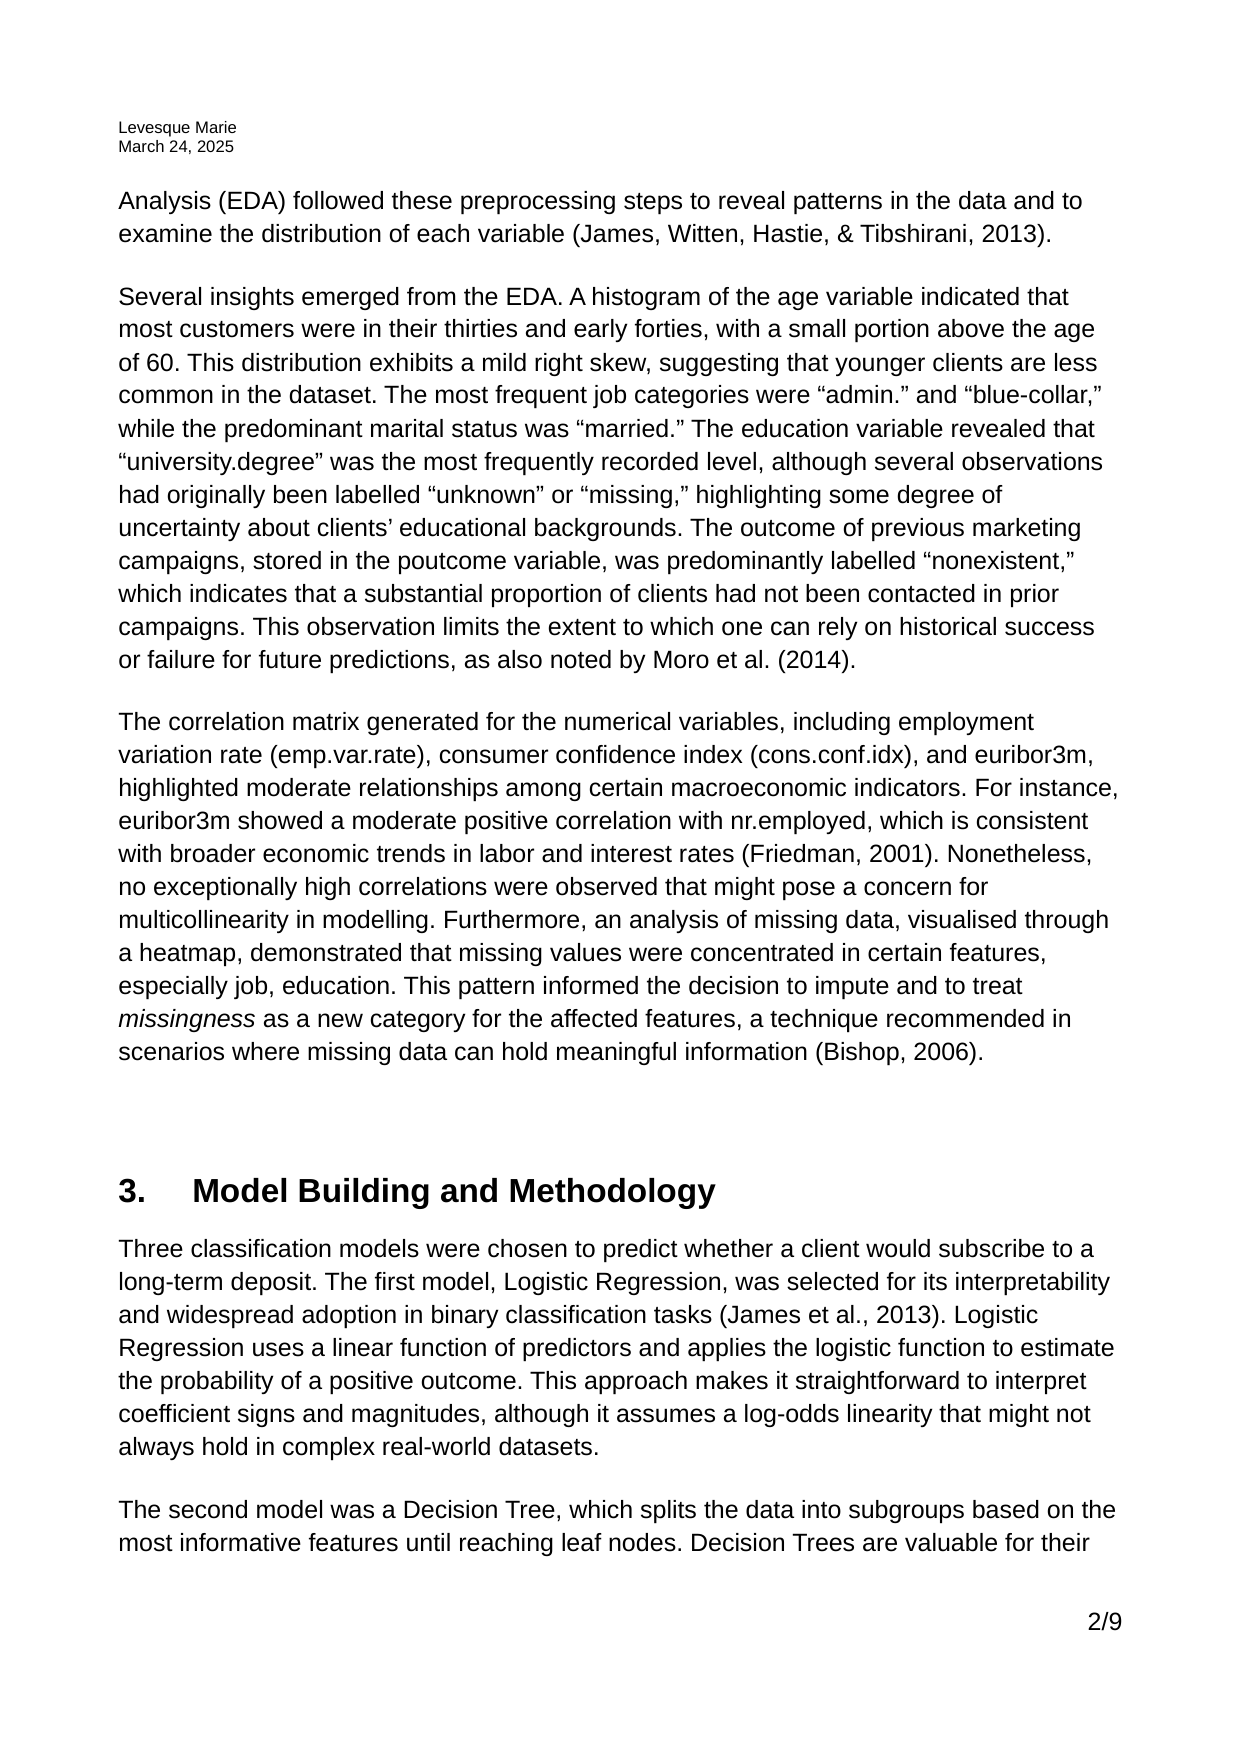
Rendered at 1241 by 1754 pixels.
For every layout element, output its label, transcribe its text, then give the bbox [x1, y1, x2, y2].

text Several insights emerged from the EDA. A histogram of the age variable indicated that most customers were in their thirties and early forties, with a small portion above the age of 60. This distribution exhibits a mild right skew, suggesting that younger clients are less common in the dataset. The most frequent job categories were “admin.” and “blue-collar,” while the predominant marital status was “married.” The education variable revealed that “university.degree” was the most frequently recorded level, although several observations had originally been labelled “unknown” or “missing,” highlighting some degree of uncertainty about clients’ educational backgrounds. The outcome of previous marketing campaigns, stored in the poutcome variable, was predominantly labelled “nonexistent,” which indicates that a substantial proportion of clients had not been contacted in prior campaigns. This observation limits the extent to which one can rely on historical success or failure for future predictions, as also noted by Moro et al. (2014). [118, 281, 1122, 673]
text Analysis (EDA) followed these preprocessing steps to reveal patterns in the data and to examine the distribution of each variable (James, Witten, Hastie, & Tibshirani, 2013). [118, 186, 1122, 248]
text Three classification models were chosen to predict whether a client would subscribe to a long-term deposit. The first model, Logistic Regression, was selected for its interpretability and widespread adoption in binary classification tasks (James et al., 2013). Logistic Regression uses a linear function of predictors and applies the logistic function to estimate the probability of a positive outcome. This approach makes it straightforward to interpret coefficient signs and magnitudes, although it assumes a log-odds linearity that might not always hold in complex real-world datasets. [118, 1234, 1122, 1461]
text The correlation matrix generated for the numerical variables, including employment variation rate (emp.var.rate), consumer confidence index (cons.conf.idx), and euribor3m, highlighted moderate relationships among certain macroeconomic indicators. For instance, euribor3m showed a moderate positive correlation with nr.employed, which is consistent with broader economic trends in labor and interest rates (Friedman, 2001). Nonetheless, no exceptionally high correlations were observed that might pose a concern for multicollinearity in modelling. Furthermore, an analysis of missing data, visualised through a heatmap, demonstrated that missing values were concentrated in certain features, especially job, education. This pattern informed the decision to impute and to treat missingness as a new category for the affected features, a technique recommended in scenarios where missing data can hold meaningful information (Bishop, 2006). [118, 707, 1122, 1066]
subtitle Model Building and Methodology [118, 1171, 1122, 1210]
text The second model was a Decision Tree, which splits the data into subgroups based on the most informative features until reaching leaf nodes. Decision Trees are valuable for their [118, 1495, 1122, 1557]
